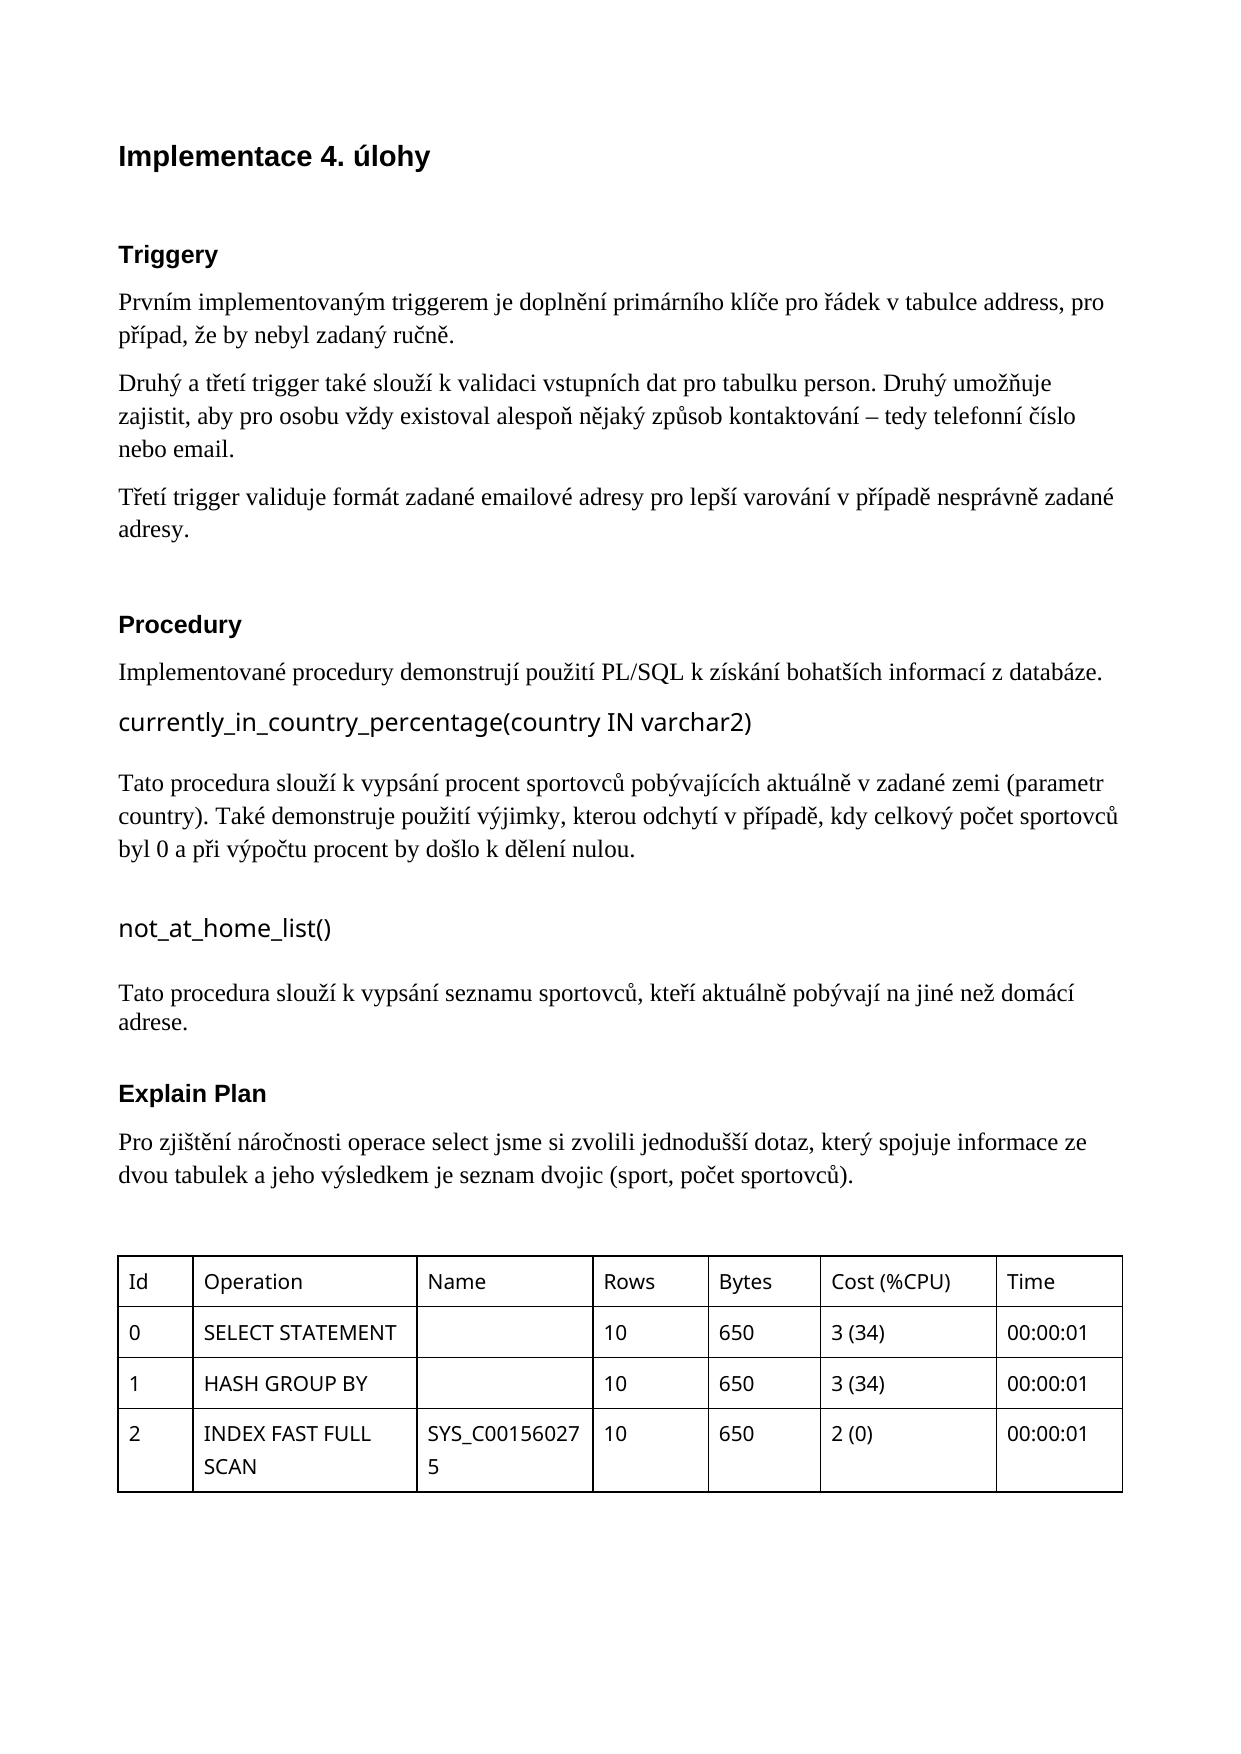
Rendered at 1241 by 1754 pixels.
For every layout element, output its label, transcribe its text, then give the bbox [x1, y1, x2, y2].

table_header Time [997, 1257, 1122, 1306]
table_cell [418, 1358, 592, 1407]
table_cell SELECT STATEMENT [194, 1307, 416, 1357]
table_cell 10 [594, 1409, 708, 1491]
table_header Bytes [709, 1257, 820, 1306]
table_cell 650 [709, 1409, 820, 1491]
text currently_in_country_percentage(country IN varchar2) [118, 705, 1122, 739]
table_header Id [119, 1257, 192, 1306]
table_cell 1 [119, 1358, 192, 1407]
text Tato procedura slouží k vypsání procent sportovců pobývajících aktuálně v zadané zemi (parametr country). Také demonstruje použití výjimky, kterou odchytí v případě, kdy celkový počet sportovců byl 0 a při výpočtu procent by došlo k dělení nulou. [118, 768, 1122, 863]
text Implementované procedury demonstrují použití PL/SQL k získání bohatších informací z databáze. [118, 657, 1122, 686]
text Pro zjištění náročnosti operace select jsme si zvolili jednodušší dotaz, který spojuje informace ze dvou tabulek a jeho výsledkem je seznam dvojic (sport, počet sportovců). [118, 1127, 1122, 1188]
table_header Name [418, 1257, 592, 1306]
table_cell 10 [594, 1307, 708, 1357]
subtitle Explain Plan [118, 1079, 1122, 1108]
table_cell [418, 1307, 592, 1357]
table_header Operation [194, 1257, 416, 1306]
table_cell 00:00:01 [997, 1409, 1122, 1491]
table_cell 3 (34) [821, 1358, 996, 1407]
table_header Cost (%CPU) [821, 1257, 996, 1306]
subtitle Implementace 4. úlohy [118, 139, 1122, 172]
table_cell SYS_C001560275 [418, 1409, 592, 1491]
table_cell 00:00:01 [997, 1307, 1122, 1357]
table_cell 0 [119, 1307, 192, 1357]
table_cell 2 (0) [821, 1409, 996, 1491]
table_cell 2 [119, 1409, 192, 1491]
table_cell 650 [709, 1307, 820, 1357]
text not_at_home_list() [118, 910, 1122, 944]
table_cell 650 [709, 1358, 820, 1407]
subtitle Procedury [118, 610, 1122, 638]
table_cell 00:00:01 [997, 1358, 1122, 1407]
table_header Rows [594, 1257, 708, 1306]
text Druhý a třetí trigger také slouží k validaci vstupních dat pro tabulku person. Druhý umožňuje zajistit, aby pro osobu vždy existoval alespoň nějaký způsob kontaktování – tedy telefonní číslo nebo email. [118, 368, 1122, 463]
text Prvním implementovaným triggerem je doplnění primárního klíče pro řádek v tabulce address, pro případ, že by nebyl zadaný ručně. [118, 287, 1122, 349]
table_cell HASH GROUP BY [194, 1358, 416, 1407]
text Tato procedura slouží k vypsání seznamu sportovců, kteří aktuálně pobývají na jiné než domácí adrese. [118, 978, 1122, 1036]
subtitle Triggery [118, 240, 1122, 268]
table_cell 10 [594, 1358, 708, 1407]
table_cell 3 (34) [821, 1307, 996, 1357]
table_cell INDEX FAST FULL SCAN [194, 1409, 416, 1491]
text Třetí trigger validuje formát zadané emailové adresy pro lepší varování v případě nesprávně zadané adresy. [118, 482, 1122, 543]
